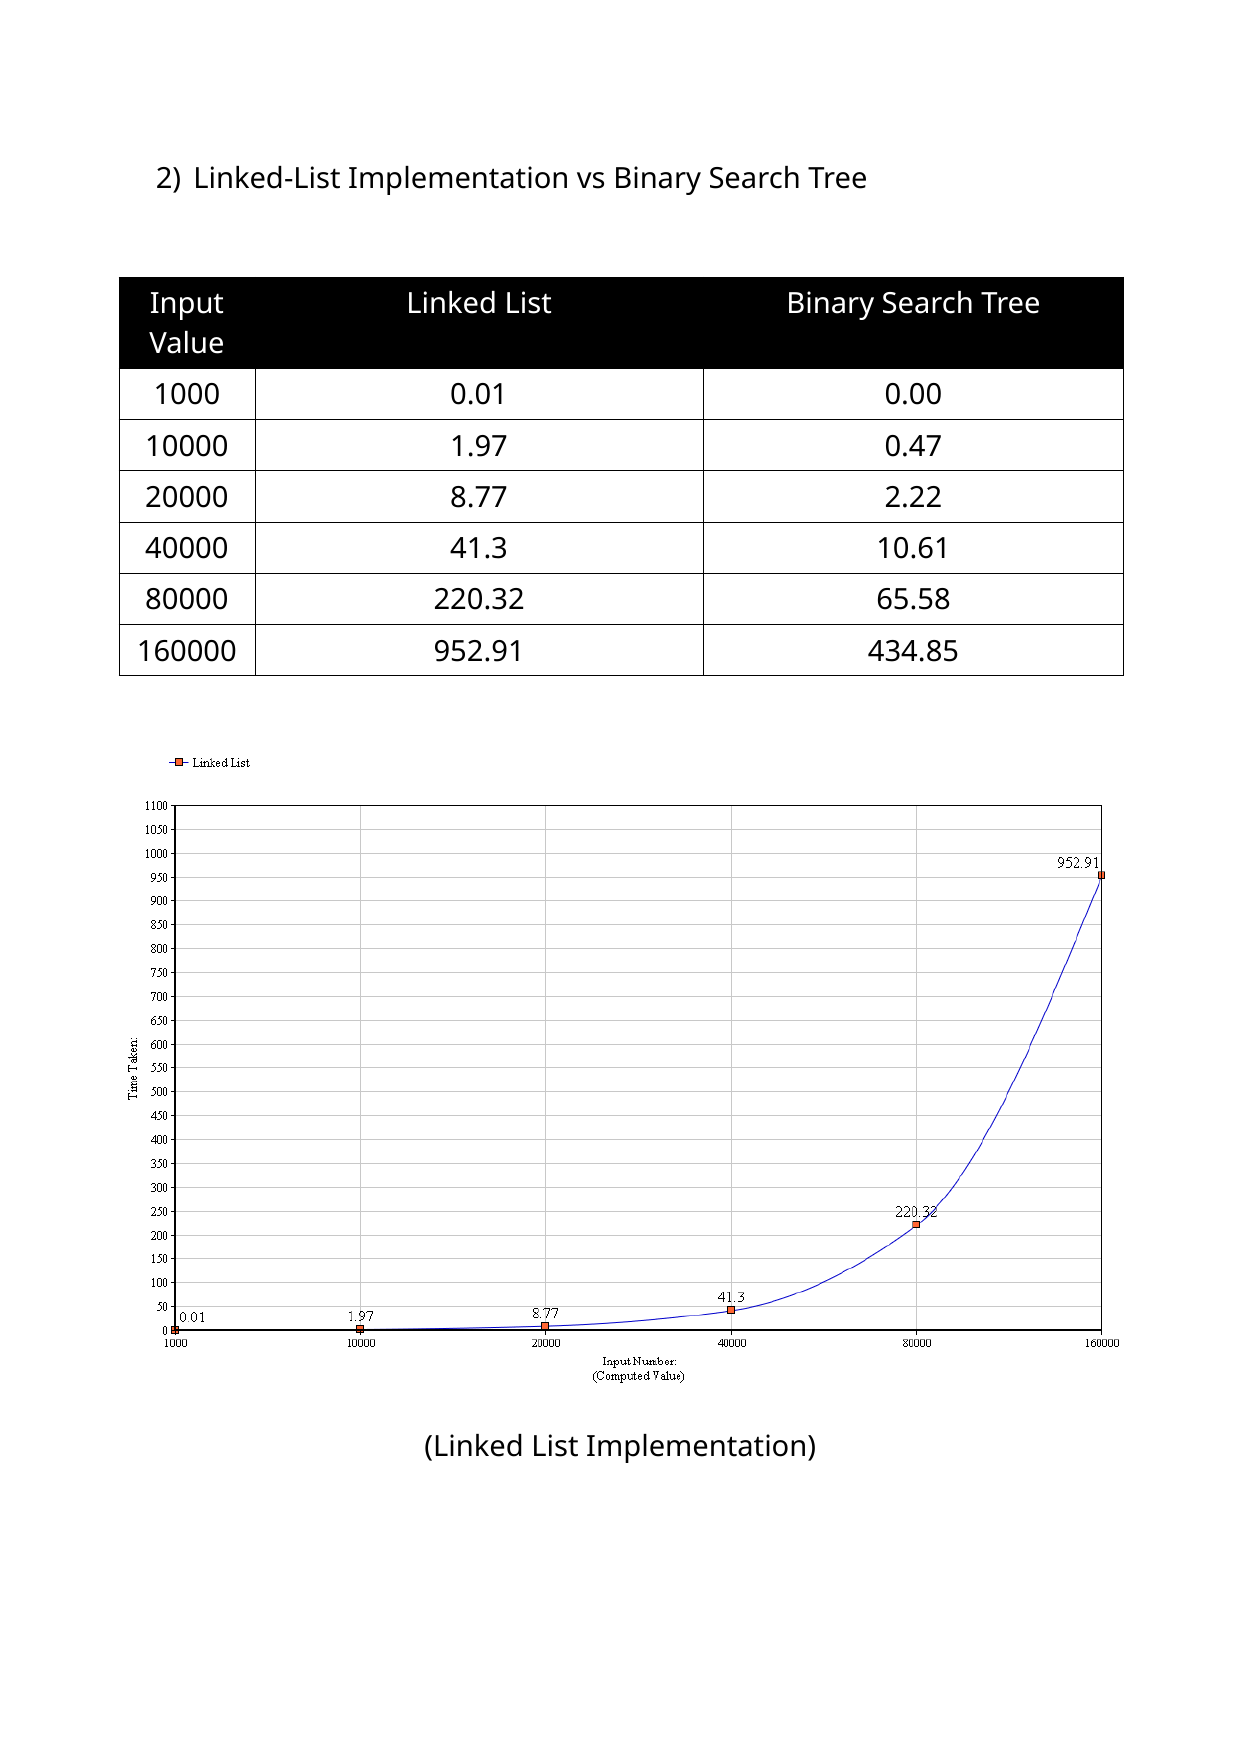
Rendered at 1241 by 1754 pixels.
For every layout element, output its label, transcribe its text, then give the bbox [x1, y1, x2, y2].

table_cell 1000 [120, 369, 255, 419]
table_header Binary Search Tree [704, 278, 1123, 368]
table_cell 0.00 [704, 369, 1123, 419]
table_cell 80000 [120, 574, 255, 624]
table_cell 2.22 [704, 471, 1123, 522]
table_header Input Value [120, 278, 255, 368]
table_cell 65.58 [704, 574, 1123, 624]
table_cell 952.91 [256, 625, 703, 675]
text (Linked List Implementation) [118, 1426, 1122, 1465]
picture [118, 754, 1123, 1386]
table_cell 0.47 [704, 420, 1123, 470]
table_cell 160000 [120, 625, 255, 675]
table_cell 8.77 [256, 471, 703, 522]
table_cell 1.97 [256, 420, 703, 470]
table_cell 10000 [120, 420, 255, 470]
table_cell 20000 [120, 471, 255, 522]
table_cell 41.3 [256, 523, 703, 573]
table_cell 0.01 [256, 369, 703, 419]
table_cell 220.32 [256, 574, 703, 624]
table_cell 10.61 [704, 523, 1123, 573]
table_header Linked List [256, 278, 703, 368]
list Linked-List Implementation vs Binary Search Tree [156, 158, 1122, 197]
table_cell 434.85 [704, 625, 1123, 675]
table_cell 40000 [120, 523, 255, 573]
